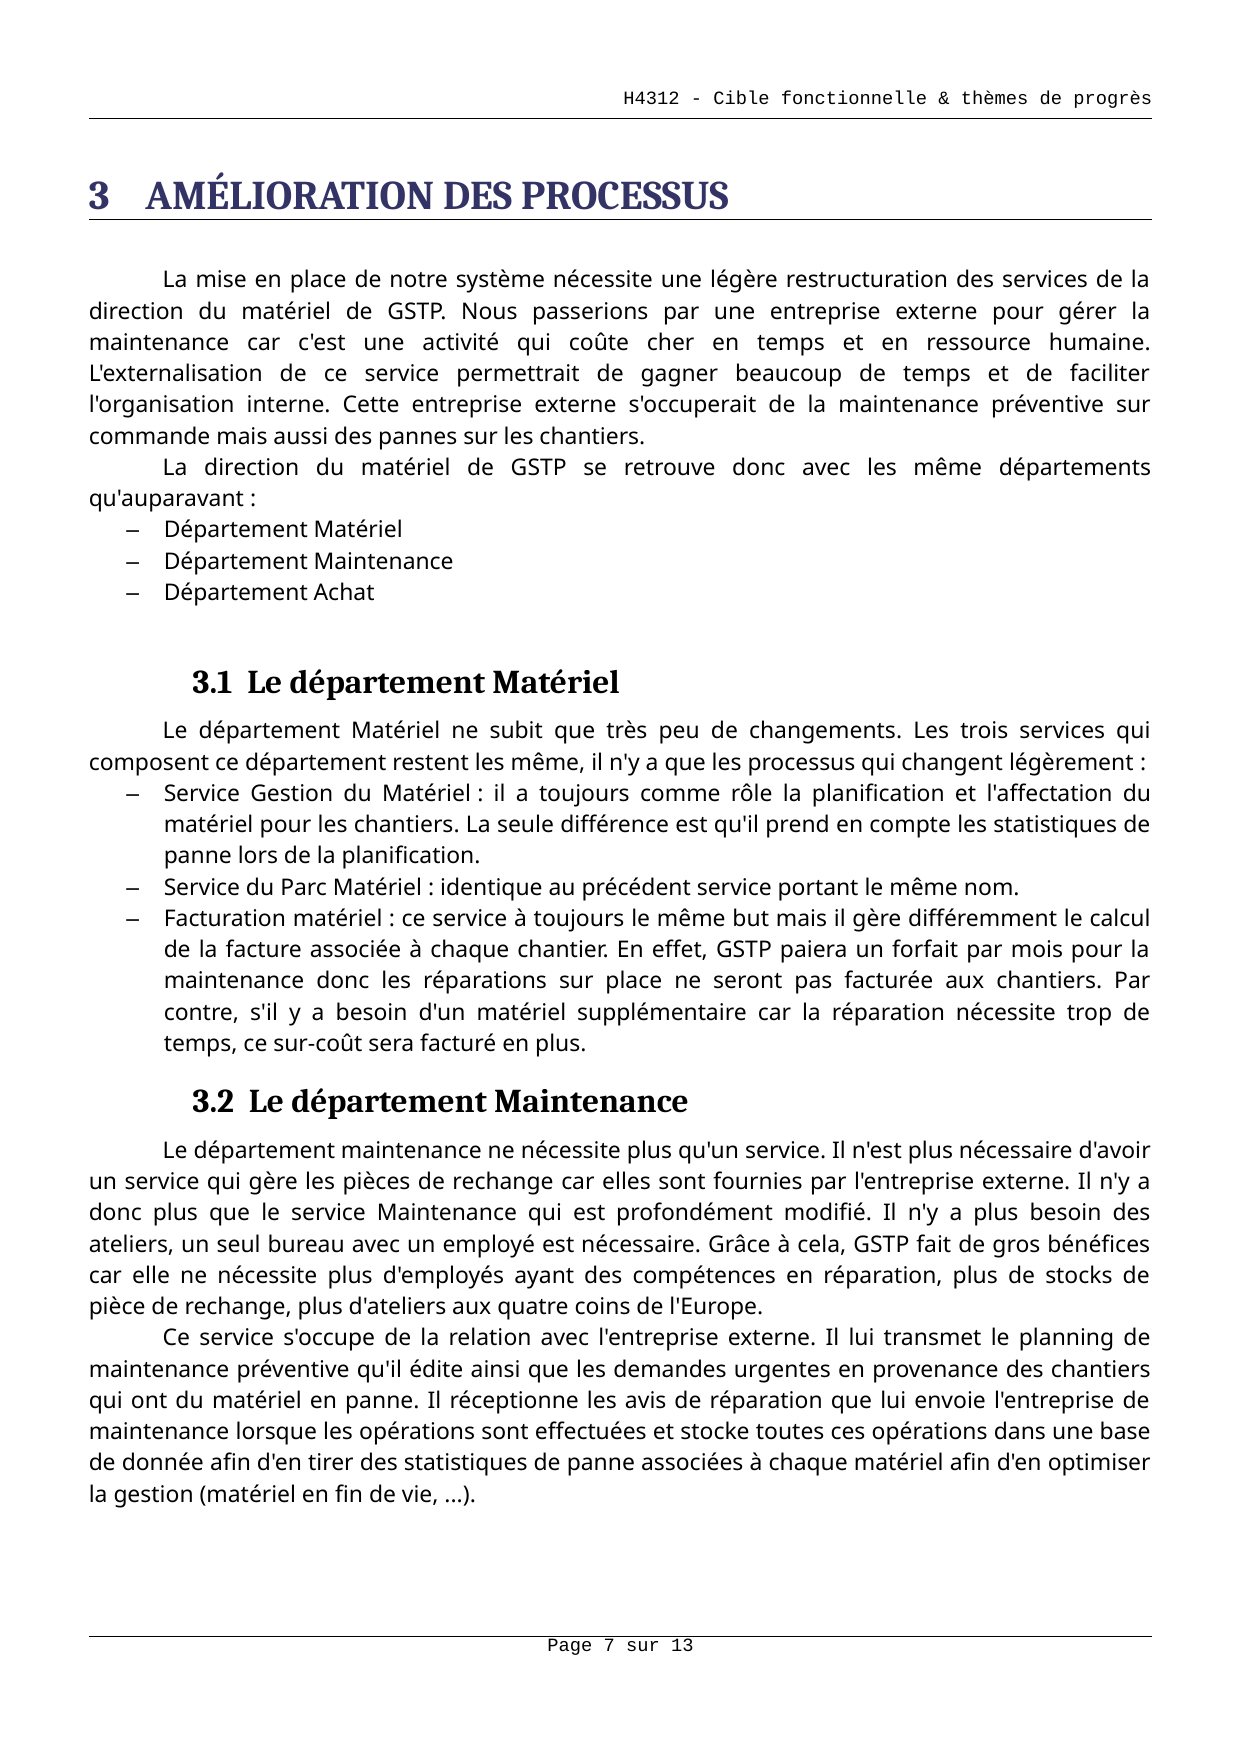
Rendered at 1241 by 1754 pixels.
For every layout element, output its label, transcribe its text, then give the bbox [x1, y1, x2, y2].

list Facturation matériel : ce service à toujours le même but mais il gère différemment le calcul de la facture associée à chaque chantier. En effet, GSTP paiera un forfait par mois pour la maintenance donc les réparations sur place ne seront pas facturée aux chantiers. Par contre, s'il y a besoin d'un matériel supplémentaire car la réparation nécessite trop de temps, ce sur-coût sera facturé en plus. [126, 902, 1152, 1058]
list Département Matériel [126, 513, 1152, 544]
list Département Achat [126, 576, 1152, 607]
list Service du Parc Matériel : identique au précédent service portant le même nom. [126, 870, 1152, 902]
subtitle Amélioration des processus [88, 172, 1152, 219]
text Ce service s'occupe de la relation avec l'entreprise externe. Il lui transmet le planning de maintenance préventive qu'il édite ainsi que les demandes urgentes en provenance des chantiers qui ont du matériel en panne. Il réceptionne les avis de réparation que lui envoie l'entreprise de maintenance lorsque les opérations sont effectuées et stocke toutes ces opérations dans une base de donnée afin d'en tirer des statistiques de panne associées à chaque matériel afin d'en optimiser la gestion (matériel en fin de vie, ...). [88, 1321, 1152, 1509]
text La mise en place de notre système nécessite une légère restructuration des services de la direction du matériel de GSTP. Nous passerions par une entreprise externe pour gérer la maintenance car c'est une activité qui coûte cher en temps et en ressource humaine. L'externalisation de ce service permettrait de gagner beaucoup de temps et de faciliter l'organisation interne. Cette entreprise externe s'occuperait de la maintenance préventive sur commande mais aussi des pannes sur les chantiers. [88, 263, 1152, 451]
subtitle Le département Matériel [133, 663, 1152, 702]
list Département Maintenance [126, 544, 1152, 576]
list Service Gestion du Matériel : il a toujours comme rôle la planification et l'affectation du matériel pour les chantiers. La seule différence est qu'il prend en compte les statistiques de panne lors de la planification. [126, 777, 1152, 870]
text Le département maintenance ne nécessite plus qu'un service. Il n'est plus nécessaire d'avoir un service qui gère les pièces de rechange car elles sont fournies par l'entreprise externe. Il n'y a donc plus que le service Maintenance qui est profondément modifié. Il n'y a plus besoin des ateliers, un seul bureau avec un employé est nécessaire. Grâce à cela, GSTP fait de gros bénéfices car elle ne nécessite plus d'employés ayant des compétences en réparation, plus de stocks de pièce de rechange, plus d'ateliers aux quatre coins de l'Europe. [88, 1134, 1152, 1321]
text Le département Matériel ne subit que très peu de changements. Les trois services qui composent ce département restent les même, il n'y a que les processus qui changent légèrement : [88, 714, 1152, 777]
subtitle Le département Maintenance [133, 1083, 1152, 1121]
text La direction du matériel de GSTP se retrouve donc avec les même départements qu'auparavant : [88, 451, 1152, 513]
